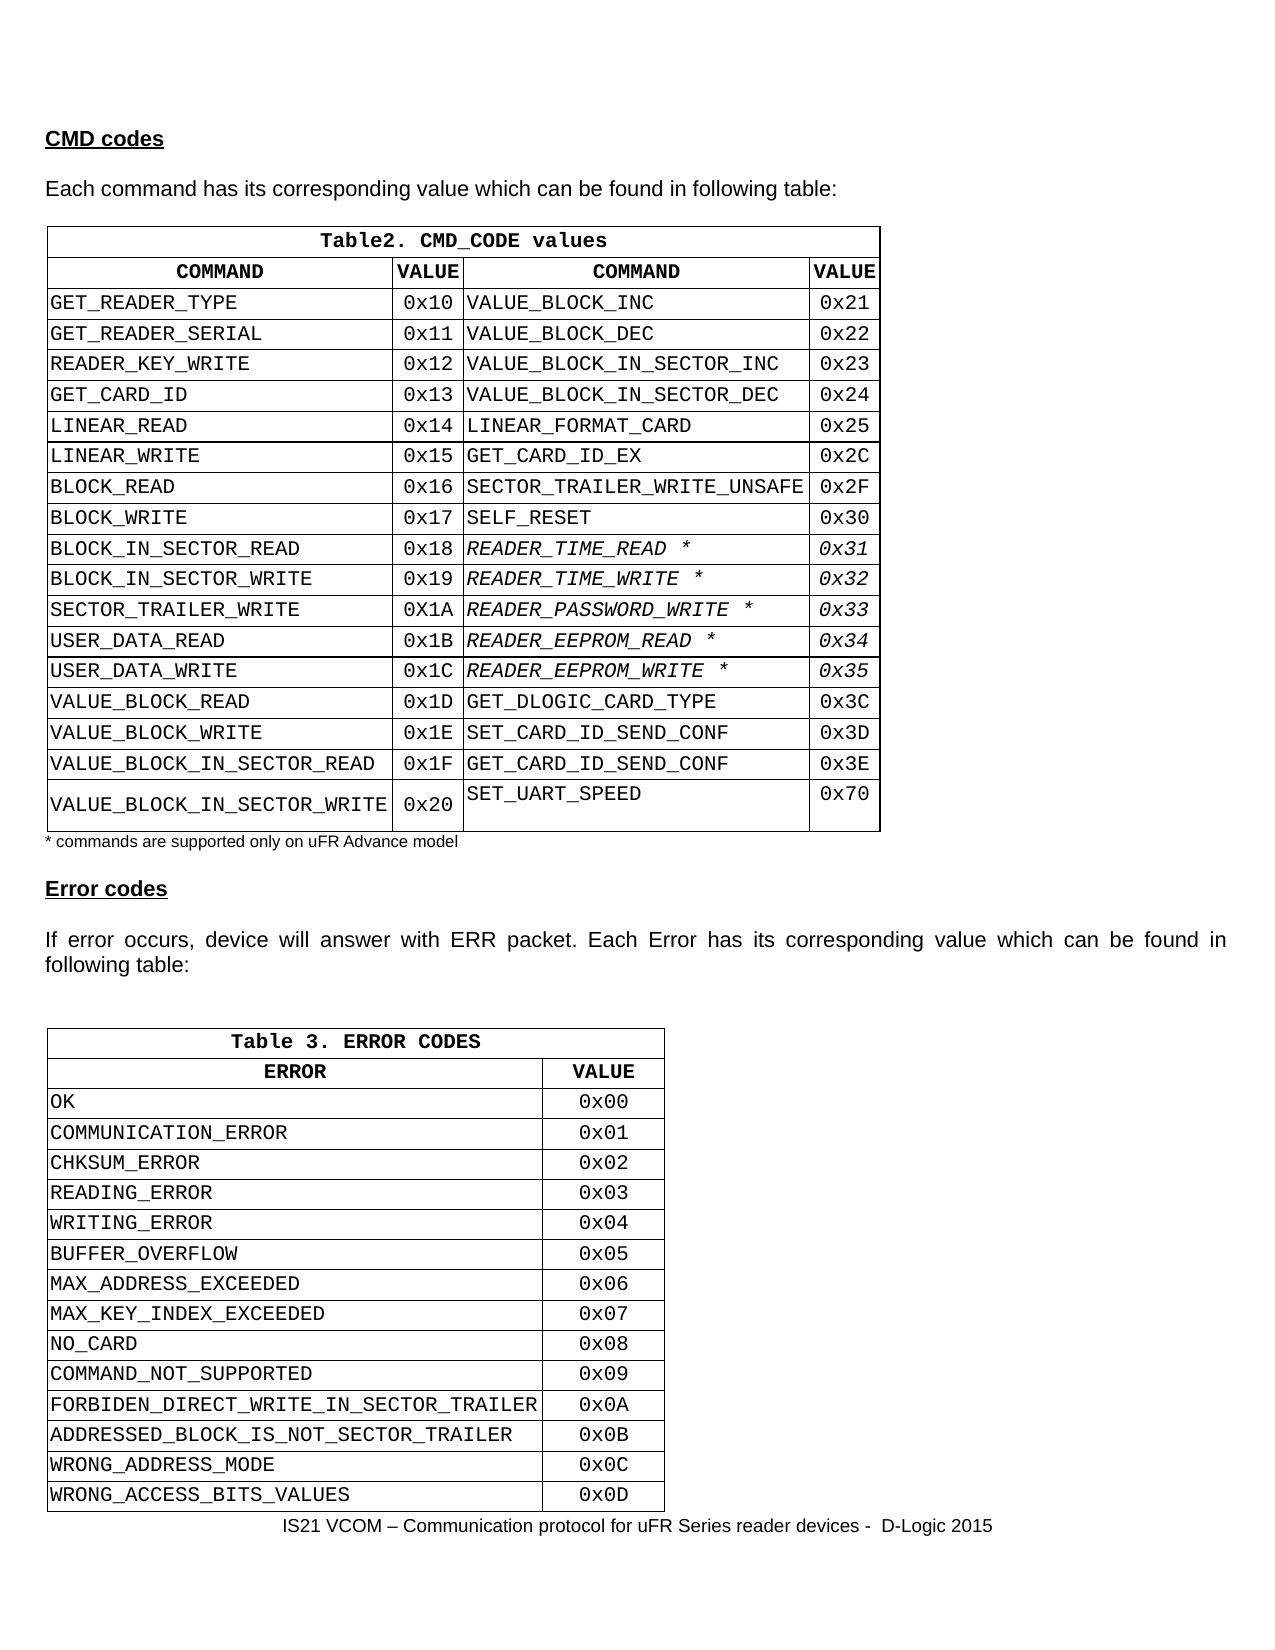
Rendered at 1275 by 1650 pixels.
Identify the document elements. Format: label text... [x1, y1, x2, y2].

table_cell GET_READER_TYPE [48, 289, 392, 318]
table_cell COMMUNICATION_ERROR [48, 1119, 542, 1148]
table_cell USER_DATA_READ [48, 627, 392, 656]
table_cell 0x02 [543, 1150, 664, 1179]
table_cell 0x1E [393, 719, 463, 749]
table_cell LINEAR_READ [48, 412, 392, 441]
table_cell VALUE_BLOCK_IN_SECTOR_READ [48, 750, 392, 779]
table_cell BLOCK_READ [48, 473, 392, 503]
table_cell VALUE [393, 258, 463, 288]
table_cell 0x70 [810, 780, 879, 831]
table_cell 0x11 [393, 320, 463, 349]
table_cell 0x33 [810, 596, 879, 626]
table_cell SET_UART_SPEED [464, 780, 809, 831]
table_cell 0x06 [543, 1270, 664, 1299]
table_cell WRONG_ADDRESS_MODE [48, 1452, 542, 1481]
table_cell 0x24 [810, 381, 879, 411]
table_cell 0x01 [543, 1119, 664, 1148]
table_cell VALUE_BLOCK_IN_SECTOR_WRITE [48, 780, 392, 831]
table_cell 0x31 [810, 535, 879, 564]
table_cell 0x12 [393, 350, 463, 380]
table_cell COMMAND [464, 258, 809, 288]
table_cell VALUE_BLOCK_DEC [464, 320, 809, 349]
table_cell OK [48, 1089, 542, 1118]
table_cell VALUE_BLOCK_IN_SECTOR_DEC [464, 381, 809, 411]
table_cell COMMAND [48, 258, 392, 288]
table_cell VALUE_BLOCK_WRITE [48, 719, 392, 749]
table_cell LINEAR_FORMAT_CARD [464, 412, 809, 441]
table_cell BLOCK_IN_SECTOR_READ [48, 535, 392, 564]
table_cell 0x2C [810, 443, 879, 472]
table_cell 0x18 [393, 535, 463, 564]
table_cell 0X1A [393, 596, 463, 626]
table_cell GET_CARD_ID_EX [464, 443, 809, 472]
table_cell 0x03 [543, 1180, 664, 1209]
table_cell ERROR [48, 1059, 542, 1088]
table_cell COMMAND_NOT_SUPPORTED [48, 1361, 542, 1390]
text Each command has its corresponding value which can be found in following table: [45, 176, 1230, 201]
table_cell READER_PASSWORD_WRITE * [464, 596, 809, 626]
table_cell 0x04 [543, 1210, 664, 1239]
table_cell 0x35 [810, 658, 879, 687]
table_cell 0x1B [393, 627, 463, 656]
table_cell 0x0B [543, 1421, 664, 1451]
table_cell 0x19 [393, 565, 463, 595]
table_cell GET_READER_SERIAL [48, 320, 392, 349]
table_cell 0x34 [810, 627, 879, 656]
table_cell 0x00 [543, 1089, 664, 1118]
table_cell READER_TIME_READ * [464, 535, 809, 564]
table_cell 0x1C [393, 658, 463, 687]
table_cell 0x2F [810, 473, 879, 503]
table_header Table2. CMD_CODE values [48, 227, 879, 257]
text CMD codes [45, 125, 1230, 151]
table_cell LINEAR_WRITE [48, 443, 392, 472]
table_cell ADDRESSED_BLOCK_IS_NOT_SECTOR_TRAILER [48, 1421, 542, 1451]
table_cell 0x15 [393, 443, 463, 472]
table_cell CHKSUM_ERROR [48, 1150, 542, 1179]
table_cell VALUE_BLOCK_INC [464, 289, 809, 318]
table_cell 0x1F [393, 750, 463, 779]
text Error codes [45, 876, 1230, 902]
table_cell VALUE_BLOCK_READ [48, 688, 392, 718]
table_cell FORBIDEN_DIRECT_WRITE_IN_SECTOR_TRAILER [48, 1391, 542, 1420]
table_cell 0x14 [393, 412, 463, 441]
table_cell VALUE_BLOCK_IN_SECTOR_INC [464, 350, 809, 380]
table_cell 0x1D [393, 688, 463, 718]
table_cell SELF_RESET [464, 504, 809, 533]
table_cell 0x0D [543, 1482, 664, 1511]
table_cell 0x22 [810, 320, 879, 349]
table_cell WRITING_ERROR [48, 1210, 542, 1239]
table_cell 0x05 [543, 1240, 664, 1269]
table_cell BLOCK_IN_SECTOR_WRITE [48, 565, 392, 595]
table_cell 0x3E [810, 750, 879, 779]
table_cell GET_CARD_ID [48, 381, 392, 411]
table_header Table 3. ERROR CODES [48, 1029, 664, 1058]
table_cell 0x09 [543, 1361, 664, 1390]
table_cell READER_TIME_WRITE * [464, 565, 809, 595]
table_cell SECTOR_TRAILER_WRITE [48, 596, 392, 626]
table_cell WRONG_ACCESS_BITS_VALUES [48, 1482, 542, 1511]
table_cell READING_ERROR [48, 1180, 542, 1209]
table_cell VALUE [543, 1059, 664, 1088]
table_cell SECTOR_TRAILER_WRITE_UNSAFE [464, 473, 809, 503]
table_cell 0x3C [810, 688, 879, 718]
table_cell 0x07 [543, 1301, 664, 1330]
table_cell SET_CARD_ID_SEND_CONF [464, 719, 809, 749]
table_cell READER_EEPROM_READ * [464, 627, 809, 656]
table_cell 0x32 [810, 565, 879, 595]
table_cell 0x0A [543, 1391, 664, 1420]
table_cell 0x23 [810, 350, 879, 380]
table_cell GET_DLOGIC_CARD_TYPE [464, 688, 809, 718]
table_cell 0x25 [810, 412, 879, 441]
table_cell 0x16 [393, 473, 463, 503]
table_cell GET_CARD_ID_SEND_CONF [464, 750, 809, 779]
table_cell VALUE [810, 258, 879, 288]
table_cell 0x21 [810, 289, 879, 318]
table_cell USER_DATA_WRITE [48, 658, 392, 687]
table_cell 0x17 [393, 504, 463, 533]
table_cell MAX_KEY_INDEX_EXCEEDED [48, 1301, 542, 1330]
table_cell 0x0C [543, 1452, 664, 1481]
table_cell 0x20 [393, 780, 463, 831]
table_cell READER_KEY_WRITE [48, 350, 392, 380]
table_cell BLOCK_WRITE [48, 504, 392, 533]
text If error occurs, device will answer with ERR packet. Each Error has its corresponding value which can be found in following table: [45, 927, 1230, 977]
table_cell 0x30 [810, 504, 879, 533]
table_cell 0x08 [543, 1331, 664, 1360]
table_cell MAX_ADDRESS_EXCEEDED [48, 1270, 542, 1299]
table_cell READER_EEPROM_WRITE * [464, 658, 809, 687]
table_cell 0x10 [393, 289, 463, 318]
table_cell BUFFER_OVERFLOW [48, 1240, 542, 1269]
text * commands are supported only on uFR Advance model [45, 832, 1230, 851]
table_cell NO_CARD [48, 1331, 542, 1360]
table_cell 0x3D [810, 719, 879, 749]
table_cell 0x13 [393, 381, 463, 411]
